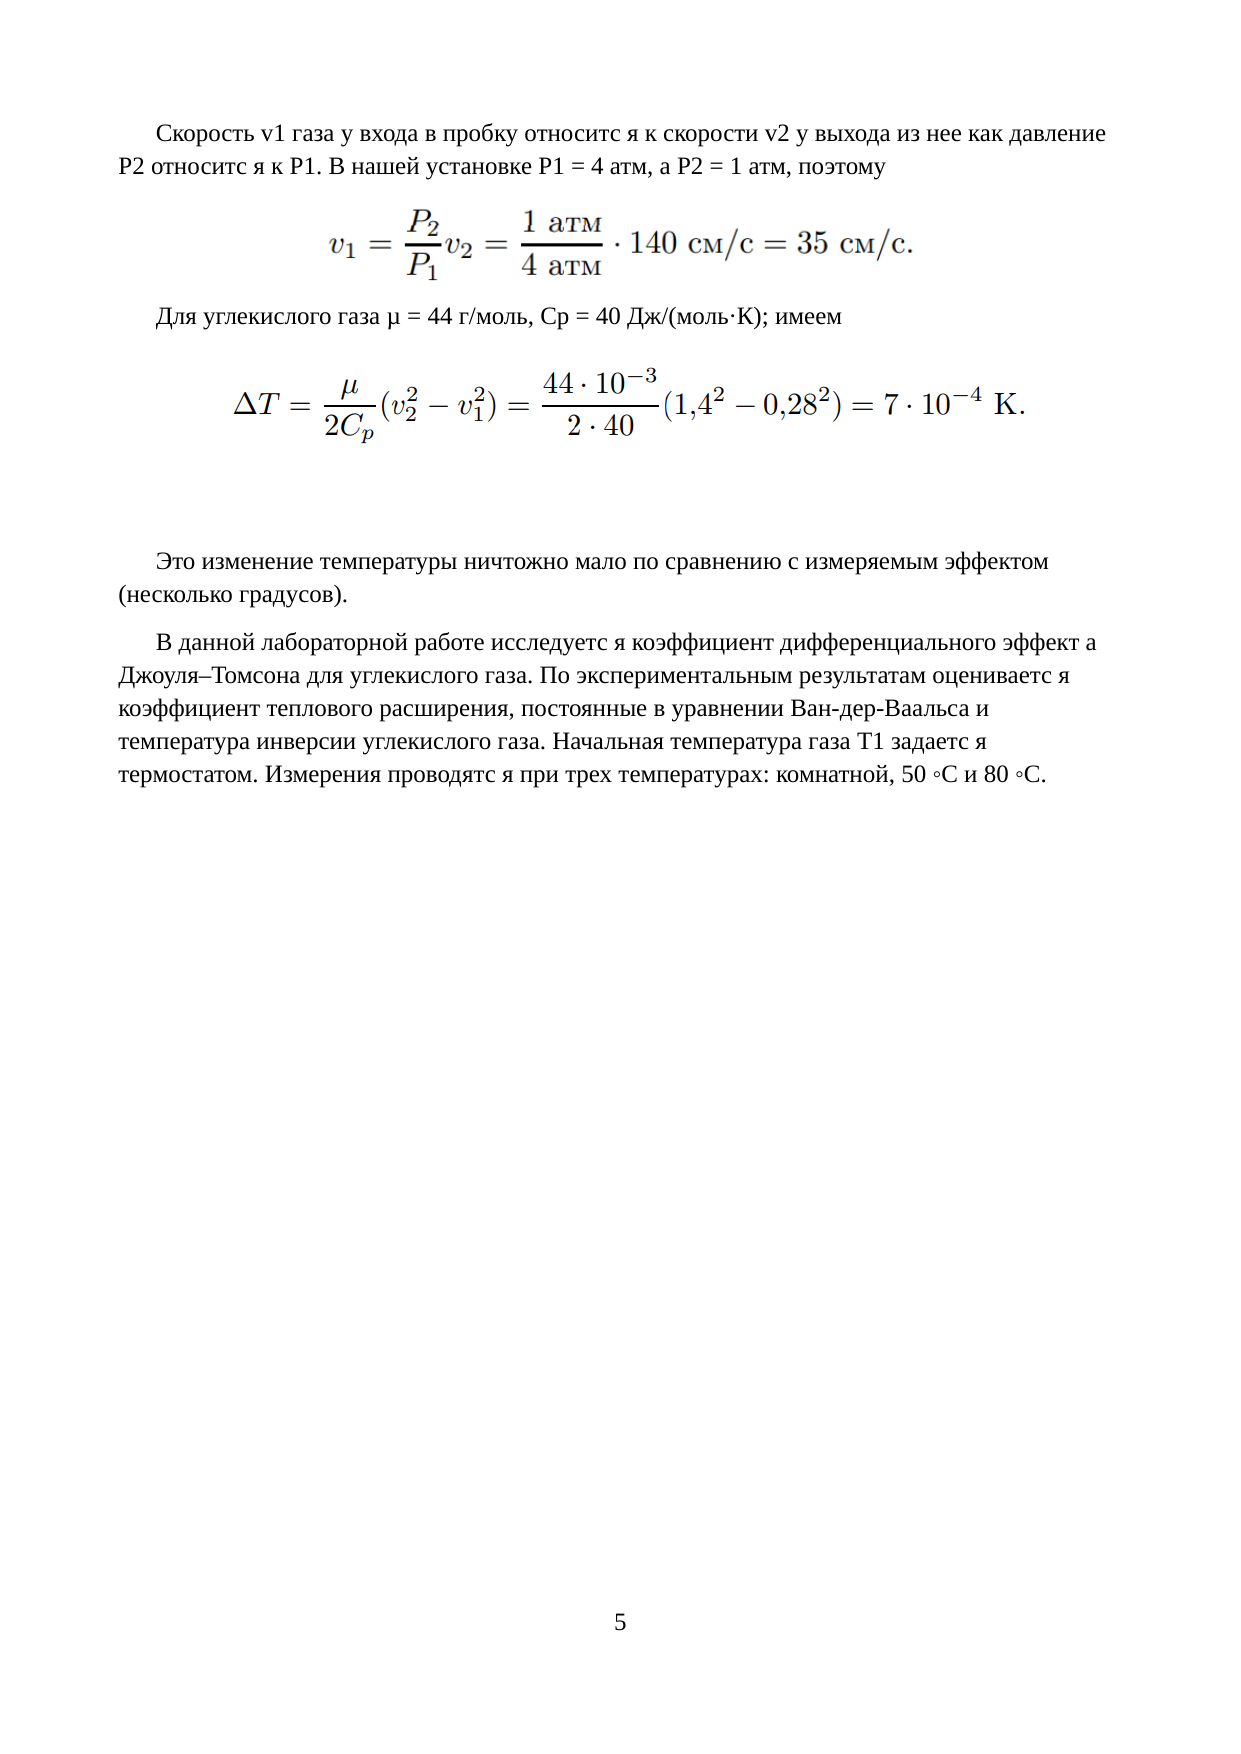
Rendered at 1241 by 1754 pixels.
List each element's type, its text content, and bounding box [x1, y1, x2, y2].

text В данной лабораторной работе исследуетс я коэффициент дифференциального эффект а Джоуля–Томсона для углекислого газа. По экспериментальным результатам оцениваетс я коэффициент теплового расширения, постоянные в уравнении Ван-дер-Ваальса и температура инверсии углекислого газа. Начальная температура газа T1 задаетс я термостатом. Измерения проводятс я при трех температурах: комнатной, 50 ◦C и 80 ◦C. [118, 627, 1122, 788]
picture [317, 198, 923, 297]
text Для углекислого газа µ = 44 г/моль, Cp = 40 Дж/(моль·К); имеем [118, 199, 1122, 330]
text Скорость v1 газа у входа в пробку относитс я к скорости v2 у выхода из нее как давление P2 относитс я к P1. В нашей установке P1 = 4 атм, a P2 = 1 атм, поэтому [118, 118, 1122, 180]
text Это изменение температуры ничтожно мало по сравнению с измеряемым эффектом (несколько градусов). [118, 546, 1122, 608]
picture [214, 348, 1026, 447]
